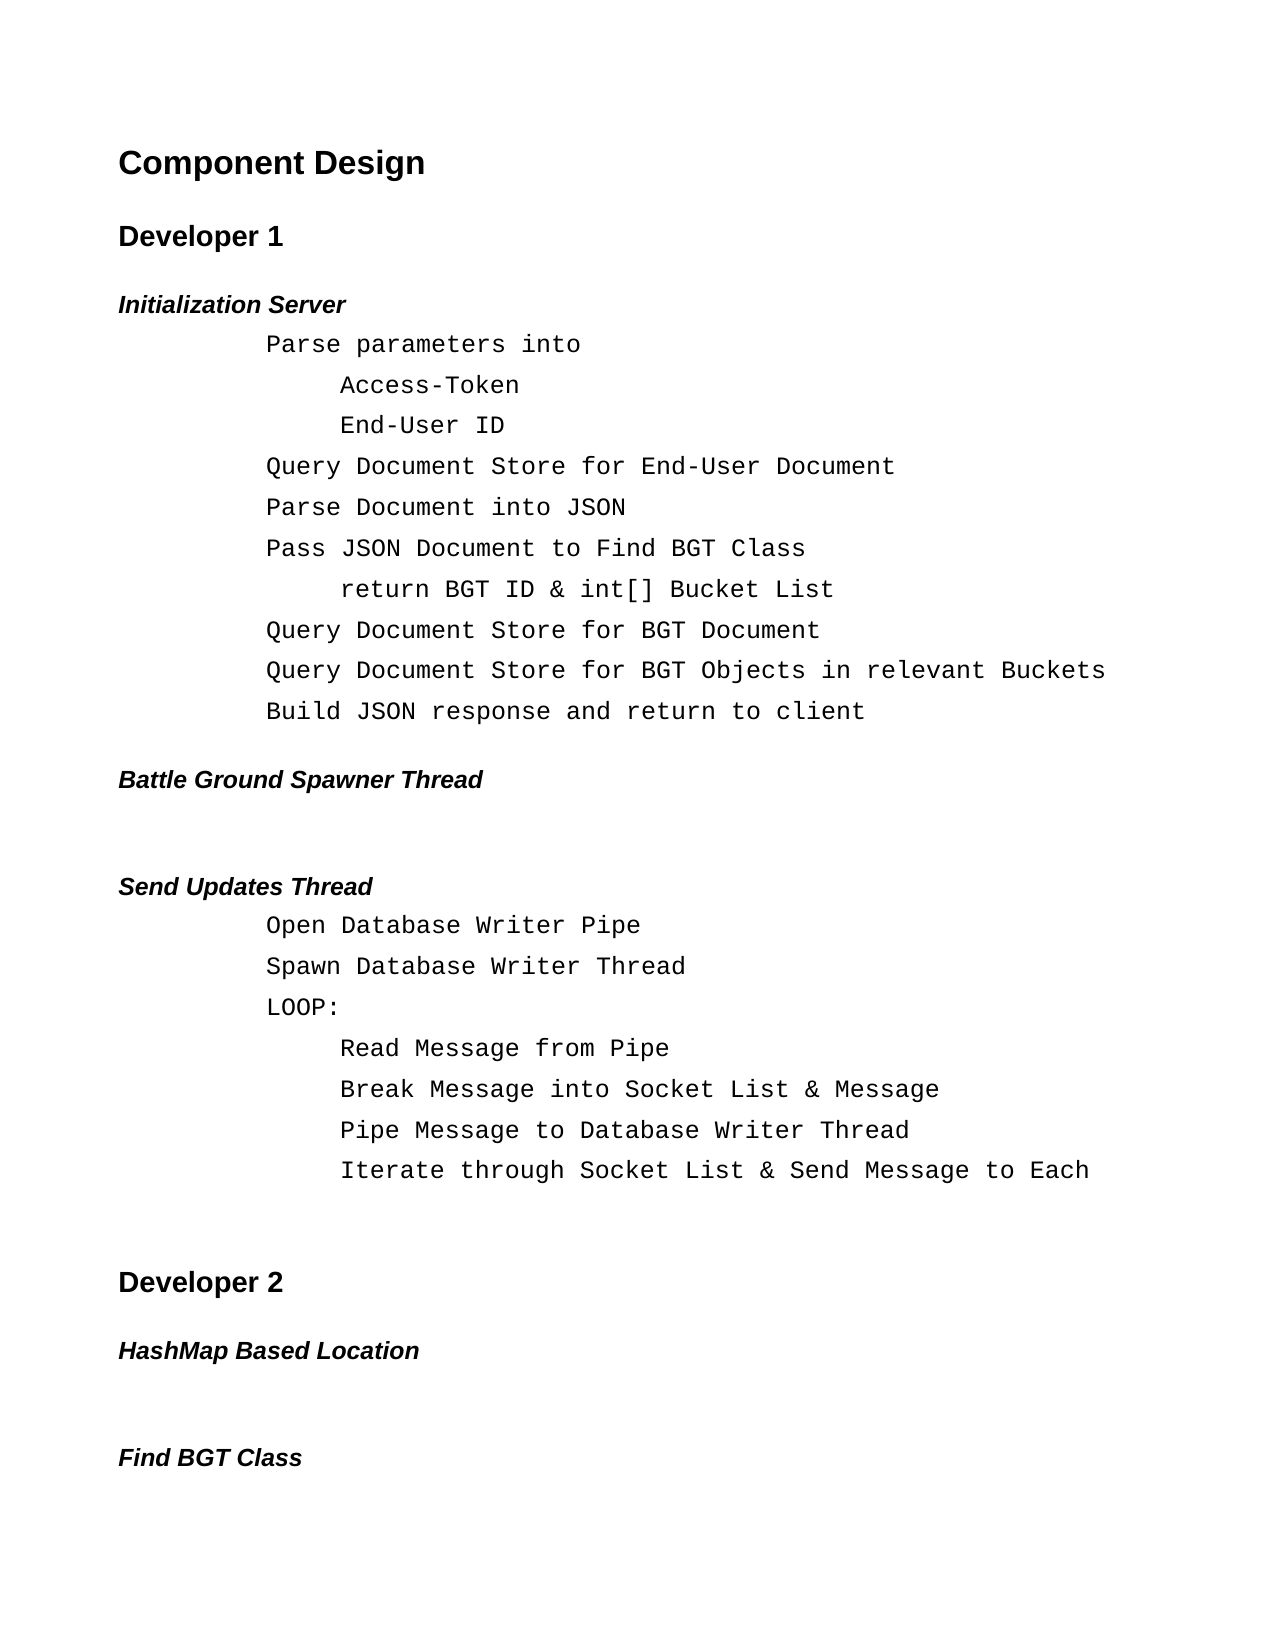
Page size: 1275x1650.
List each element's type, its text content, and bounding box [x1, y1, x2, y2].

text Pipe Message to Database Writer Thread [266, 1117, 1157, 1146]
text Pass JSON Document to Find BGT Class [266, 536, 1157, 564]
text Parse parameters into [266, 331, 1157, 360]
subtitle Developer 2 [118, 1265, 1157, 1299]
subtitle Developer 1 [118, 219, 1157, 253]
text Read Message from Pipe [266, 1036, 1157, 1064]
subtitle Find BGT Class [118, 1443, 1157, 1472]
subtitle Send Updates Thread [118, 872, 1157, 901]
text Break Message into Socket List & Message [266, 1076, 1157, 1105]
subtitle Initialization Server [118, 290, 1157, 319]
text Parse Document into JSON [266, 495, 1157, 523]
text Spawn Database Writer Thread [266, 954, 1157, 982]
text Build JSON response and return to client [266, 699, 1157, 727]
text LOOP: [266, 995, 1157, 1023]
subtitle Battle Ground Spawner Thread [118, 765, 1157, 793]
text Query Document Store for BGT Objects in relevant Buckets [266, 658, 1157, 686]
text End-User ID [266, 413, 1157, 441]
text Open Database Writer Pipe [266, 913, 1157, 941]
text Query Document Store for End-User Document [266, 454, 1157, 482]
text Query Document Store for BGT Document [266, 617, 1157, 646]
subtitle HashMap Based Location [118, 1336, 1157, 1365]
text return BGT ID & int[] Bucket List [266, 576, 1157, 605]
text Iterate through Socket List & Send Message to Each [266, 1158, 1157, 1186]
text Access-Token [266, 372, 1157, 401]
subtitle Component Design [118, 143, 1157, 182]
